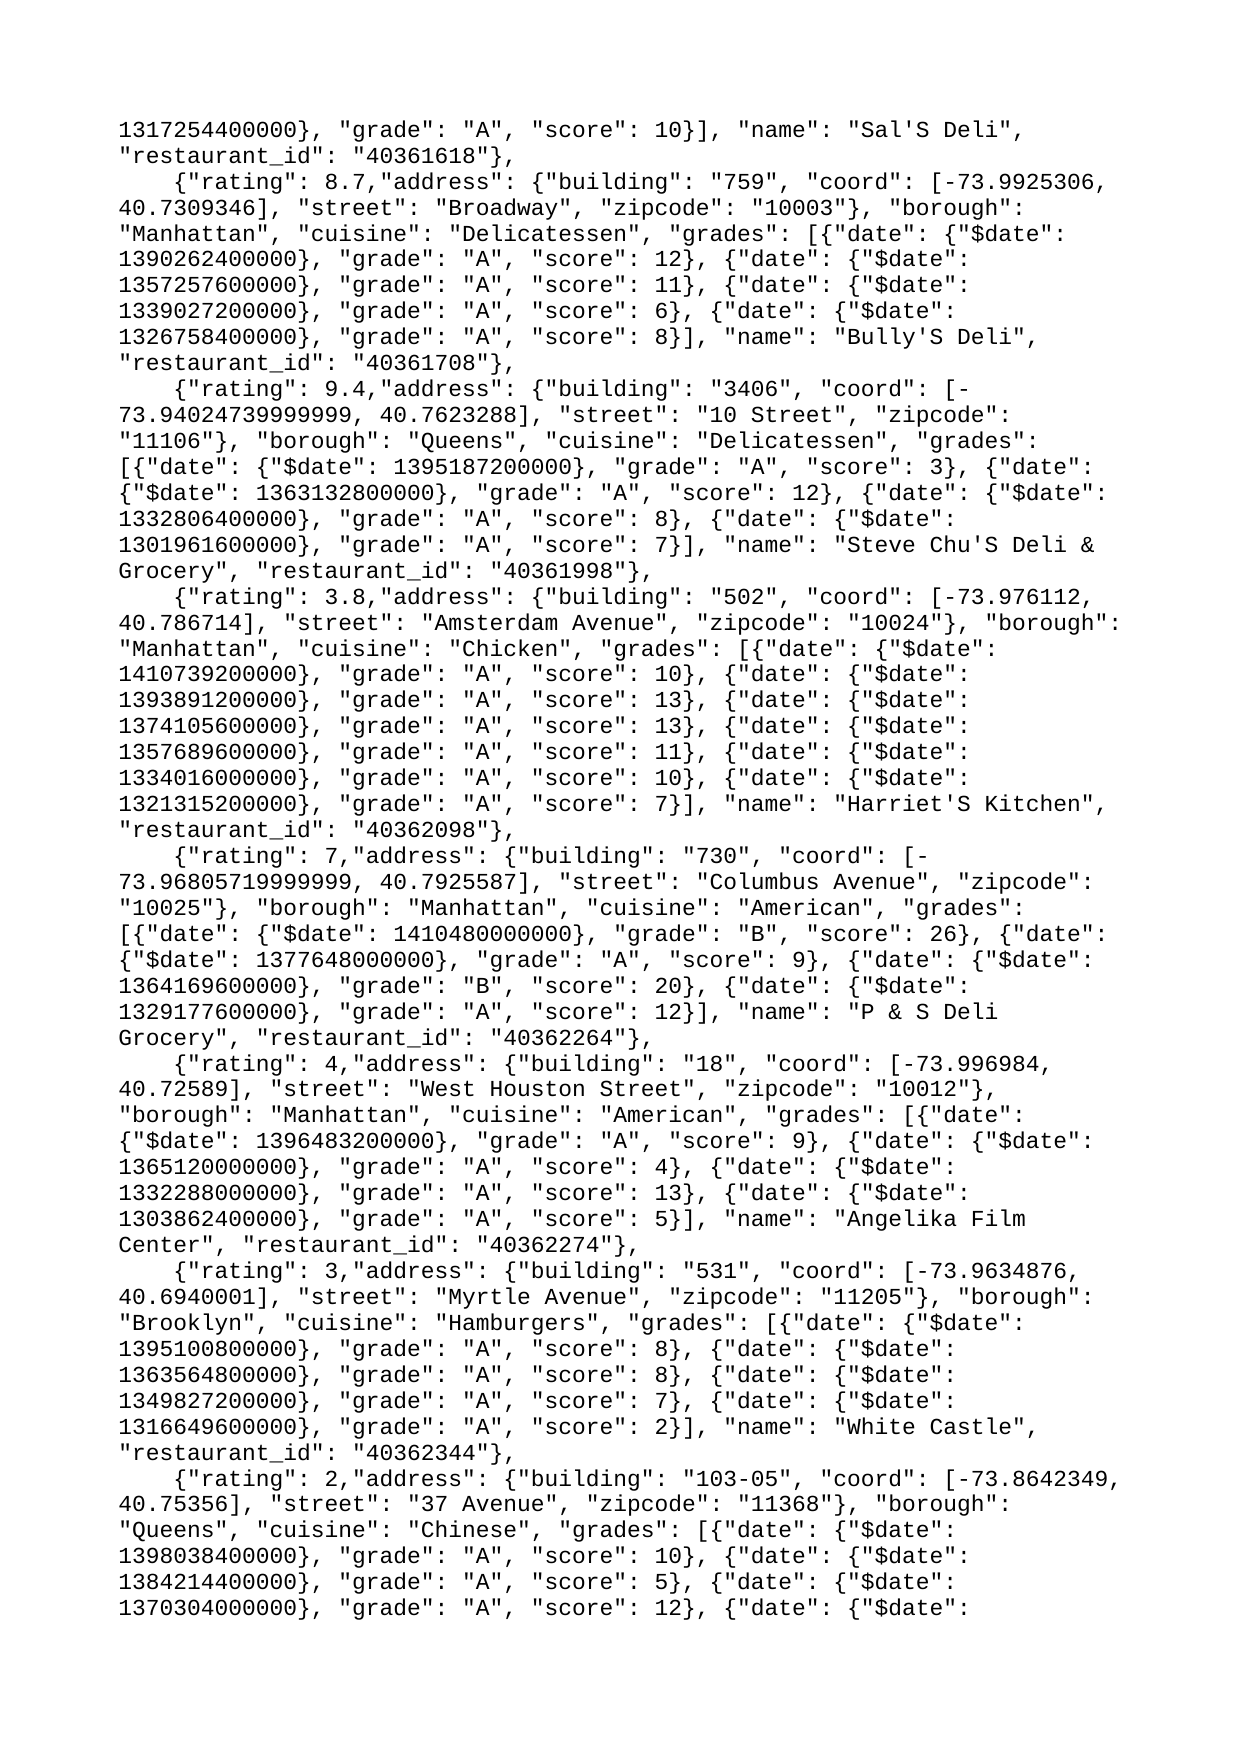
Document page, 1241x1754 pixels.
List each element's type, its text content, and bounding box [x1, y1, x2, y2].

text 1317254400000}, "grade": "A", "score": 10}], "name": "Sal'S Deli", "restaurant_id": "40361618"}, [118, 118, 1122, 170]
text {"rating": 2,"address": {"building": "103-05", "coord": [-73.8642349, 40.75356], "street": "37 Avenue", "zipcode": "11368"}, "borough": "Queens", "cuisine": "Chinese", "grades": [{"date": {"$date": 1398038400000}, "grade": "A", "score": 10}, {"date": {"$date": 1384214400000}, "grade": "A", "score": 5}, {"date": {"$date": 1370304000000}, "grade": "A", "score": 12}, {"date": {"$date": [118, 1467, 1122, 1622]
text {"rating": 3.8,"address": {"building": "502", "coord": [-73.976112, 40.786714], "street": "Amsterdam Avenue", "zipcode": "10024"}, "borough": "Manhattan", "cuisine": "Chicken", "grades": [{"date": {"$date": 1410739200000}, "grade": "A", "score": 10}, {"date": {"$date": 1393891200000}, "grade": "A", "score": 13}, {"date": {"$date": 1374105600000}, "grade": "A", "score": 13}, {"date": {"$date": 1357689600000}, "grade": "A", "score": 11}, {"date": {"$date": 1334016000000}, "grade": "A", "score": 10}, {"date": {"$date": 1321315200000}, "grade": "A", "score": 7}], "name": "Harriet'S Kitchen", "restaurant_id": "40362098"}, [118, 585, 1122, 844]
text {"rating": 8.7,"address": {"building": "759", "coord": [-73.9925306, 40.7309346], "street": "Broadway", "zipcode": "10003"}, "borough": "Manhattan", "cuisine": "Delicatessen", "grades": [{"date": {"$date": 1390262400000}, "grade": "A", "score": 12}, {"date": {"$date": 1357257600000}, "grade": "A", "score": 11}, {"date": {"$date": 1339027200000}, "grade": "A", "score": 6}, {"date": {"$date": 1326758400000}, "grade": "A", "score": 8}], "name": "Bully'S Deli", "restaurant_id": "40361708"}, [118, 170, 1122, 377]
text {"rating": 4,"address": {"building": "18", "coord": [-73.996984, 40.72589], "street": "West Houston Street", "zipcode": "10012"}, "borough": "Manhattan", "cuisine": "American", "grades": [{"date": {"$date": 1396483200000}, "grade": "A", "score": 9}, {"date": {"$date": 1365120000000}, "grade": "A", "score": 4}, {"date": {"$date": 1332288000000}, "grade": "A", "score": 13}, {"date": {"$date": 1303862400000}, "grade": "A", "score": 5}], "name": "Angelika Film Center", "restaurant_id": "40362274"}, [118, 1052, 1122, 1259]
text {"rating": 9.4,"address": {"building": "3406", "coord": [-73.94024739999999, 40.7623288], "street": "10 Street", "zipcode": "11106"}, "borough": "Queens", "cuisine": "Delicatessen", "grades": [{"date": {"$date": 1395187200000}, "grade": "A", "score": 3}, {"date": {"$date": 1363132800000}, "grade": "A", "score": 12}, {"date": {"$date": 1332806400000}, "grade": "A", "score": 8}, {"date": {"$date": 1301961600000}, "grade": "A", "score": 7}], "name": "Steve Chu'S Deli & Grocery", "restaurant_id": "40361998"}, [118, 377, 1122, 585]
text {"rating": 3,"address": {"building": "531", "coord": [-73.9634876, 40.6940001], "street": "Myrtle Avenue", "zipcode": "11205"}, "borough": "Brooklyn", "cuisine": "Hamburgers", "grades": [{"date": {"$date": 1395100800000}, "grade": "A", "score": 8}, {"date": {"$date": 1363564800000}, "grade": "A", "score": 8}, {"date": {"$date": 1349827200000}, "grade": "A", "score": 7}, {"date": {"$date": 1316649600000}, "grade": "A", "score": 2}], "name": "White Castle", "restaurant_id": "40362344"}, [118, 1259, 1122, 1467]
text {"rating": 7,"address": {"building": "730", "coord": [-73.96805719999999, 40.7925587], "street": "Columbus Avenue", "zipcode": "10025"}, "borough": "Manhattan", "cuisine": "American", "grades": [{"date": {"$date": 1410480000000}, "grade": "B", "score": 26}, {"date": {"$date": 1377648000000}, "grade": "A", "score": 9}, {"date": {"$date": 1364169600000}, "grade": "B", "score": 20}, {"date": {"$date": 1329177600000}, "grade": "A", "score": 12}], "name": "P & S Deli Grocery", "restaurant_id": "40362264"}, [118, 844, 1122, 1052]
